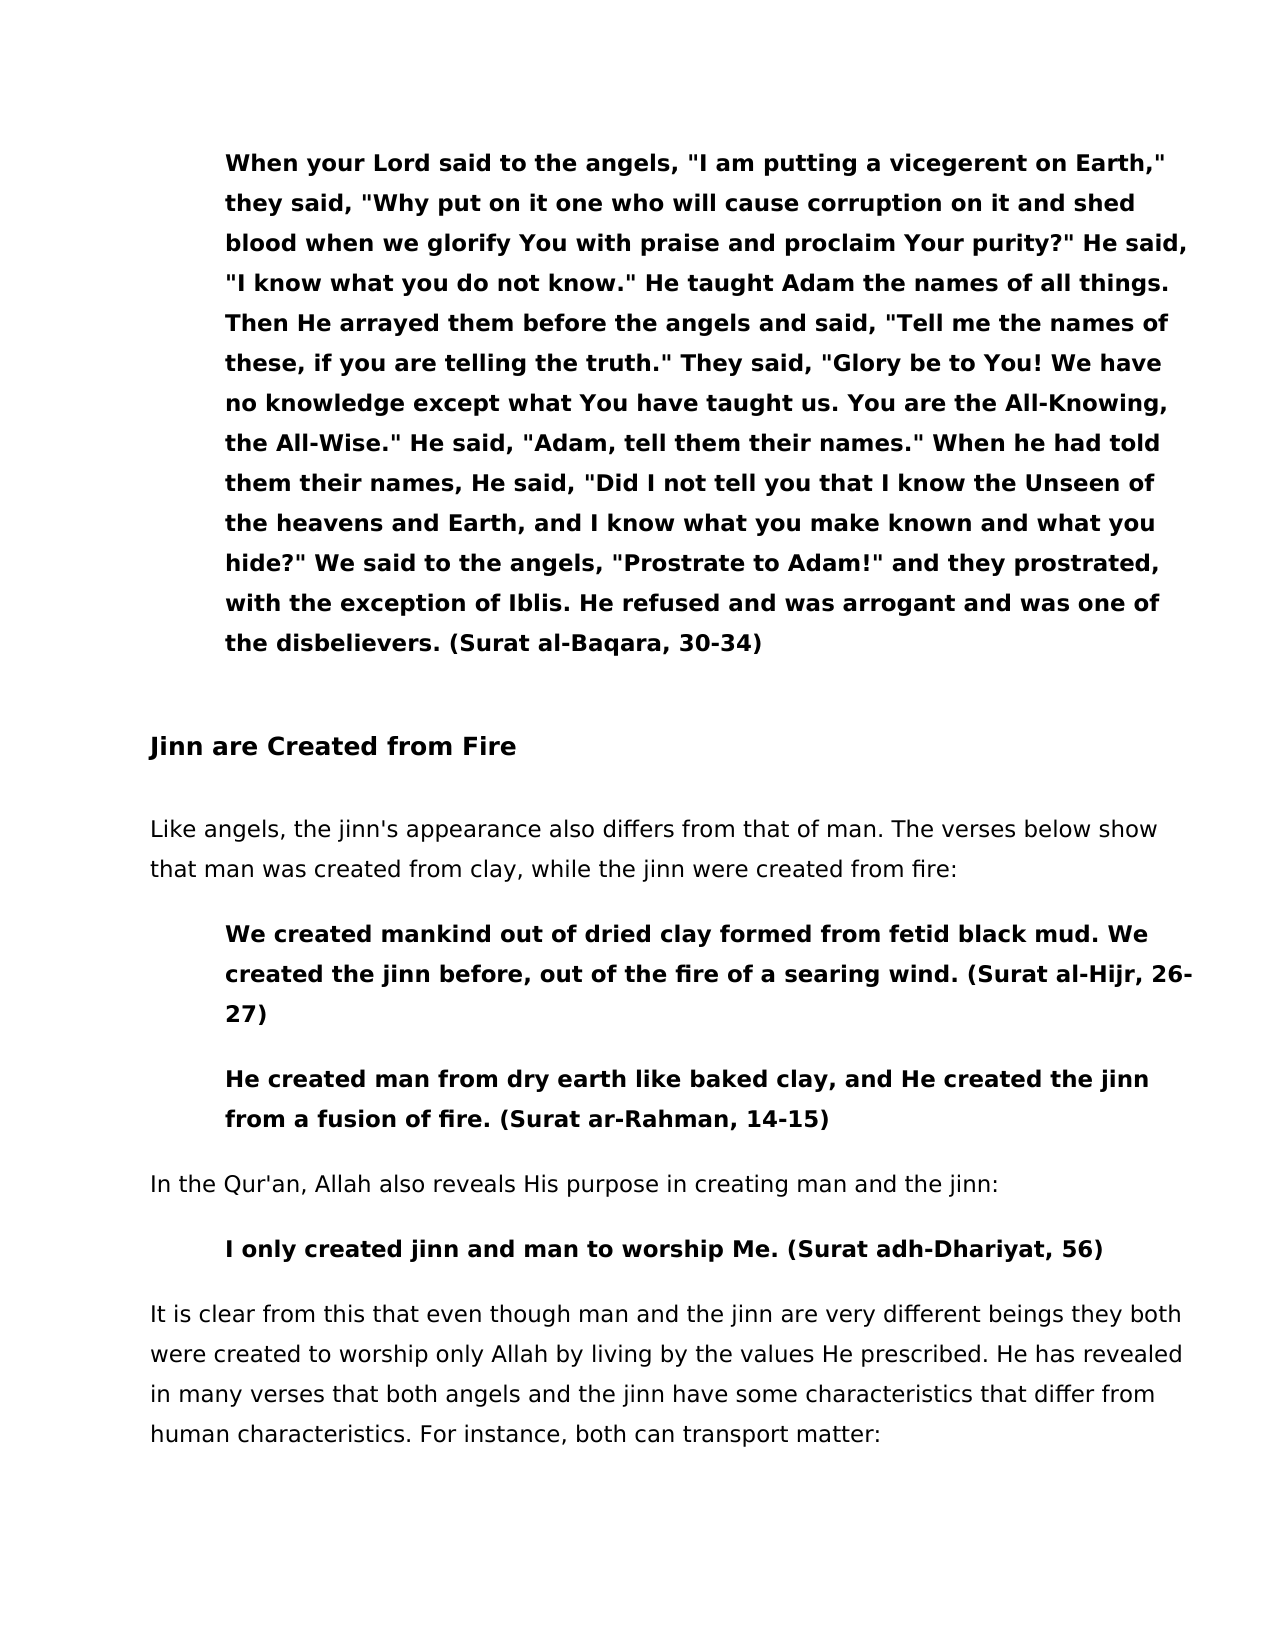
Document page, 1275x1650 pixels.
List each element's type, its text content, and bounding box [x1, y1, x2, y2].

subtitle Jinn are Created from Fire [150, 732, 1200, 762]
text It is clear from this that even though man and the jinn are very different beings they both were created to worship only Allah by living by the values He prescribed. He has revealed in many verses that both angels and the jinn have some characteristics that differ from human characteristics. For instance, both can transport matter: [150, 1301, 1200, 1447]
text We created mankind out of dried clay formed from fetid black mud. We created the jinn before, out of the fire of a searing wind. (Surat al-Hijr, 26-27) [225, 921, 1200, 1027]
text He created man from dry earth like baked clay, and He created the jinn from a fusion of fire. (Surat ar-Rahman, 14-15) [225, 1066, 1200, 1132]
text Like angels, the jinn's appearance also differs from that of man. The verses below show that man was created from clay, while the jinn were created from fire: [150, 816, 1200, 882]
text In the Qur'an, Allah also reveals His purpose in creating man and the jinn: [150, 1171, 1200, 1197]
text When your Lord said to the angels, "I am putting a vicegerent on Earth," they said, "Why put on it one who will cause corruption on it and shed blood when we glorify You with praise and proclaim Your purity?" He said, "I know what you do not know." He taught Adam the names of all things. Then He arrayed them before the angels and said, "Tell me the names of these, if you are telling the truth." They said, "Glory be to You! We have no knowledge except what You have taught us. You are the All-Knowing, the All-Wise." He said, "Adam, tell them their names." When he had told them their names, He said, "Did I not tell you that I know the Unseen of the heavens and Earth, and I know what you make known and what you hide?" We said to the angels, "Prostrate to Adam!" and they prostrated, with the exception of Iblis. He refused and was arrogant and was one of the disbelievers. (Surat al-Baqara, 30-34) [225, 150, 1200, 657]
text I only created jinn and man to worship Me. (Surat adh-Dhariyat, 56) [225, 1236, 1200, 1262]
